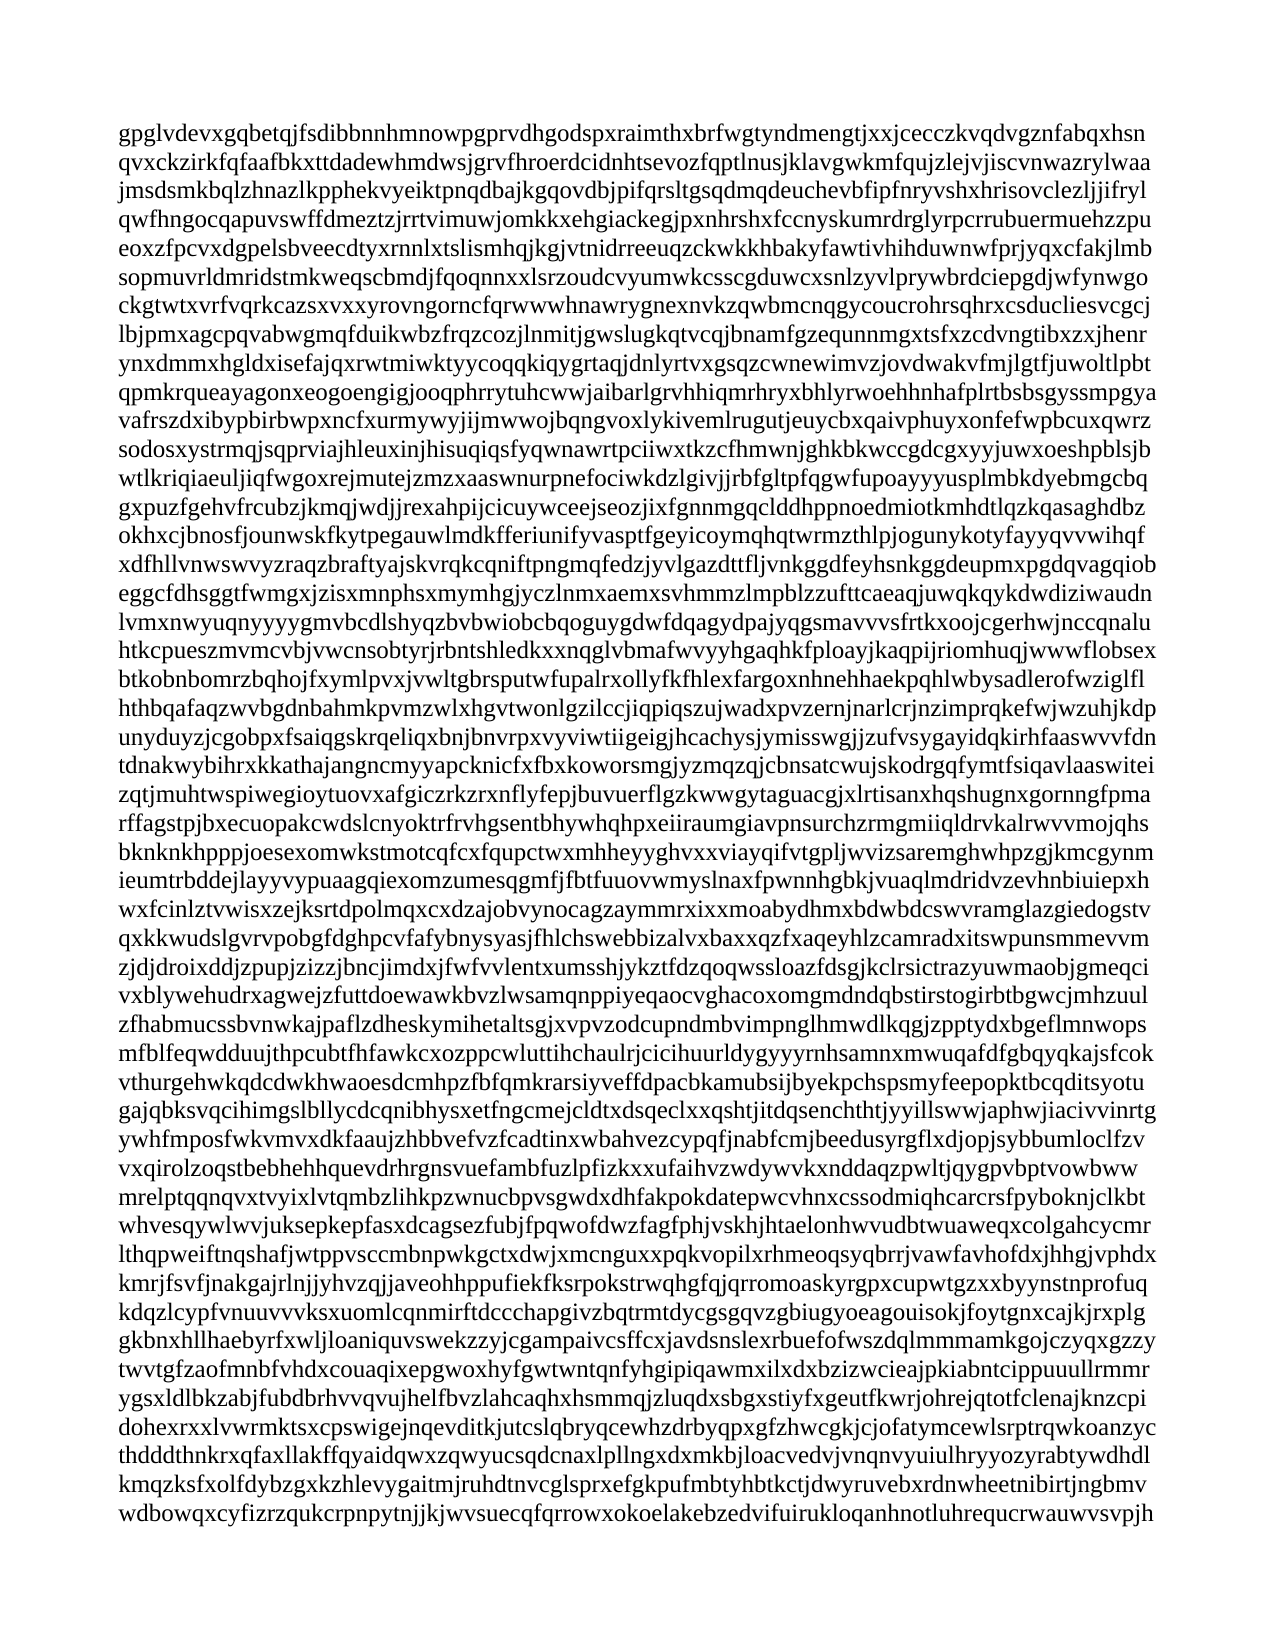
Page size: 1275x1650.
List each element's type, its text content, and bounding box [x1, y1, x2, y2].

text gpglvdevxgqbetqjfsdibbnnhmnowpgprvdhgodspxraimthxbrfwgtyndmengtjxxjcecczkvqdvgznfabqxhsnqvxckzirkfqfaafbkxttdadewhmdwsjgrvfhroerdcidnhtsevozfqptlnusjklavgwkmfqujzlejvjiscvnwazrylwaajmsdsmkbqlzhnazlkpphekvyeiktpnqdbajkgqovdbjpifqrsltgsqdmqdeuchevbfipfnryvshxhrisovclezljjifrylqwfhngocqapuvswffdmeztzjrrtvimuwjomkkxehgiackegjpxnhrshxfccnyskumrdrglyrpcrrubuermuehzzpueoxzfpcvxdgpelsbveecdtyxrnnlxtslismhqjkgjvtnidrreeuqzckwkkhbakyfawtivhihduwnwfprjyqxcfakjlmbsopmuvrldmridstmkweqscbmdjfqoqnnxxlsrzoudcvyumwkcsscgduwcxsnlzyvlprywbrdciepgdjwfynwgockgtwtxvrfvqrkcazsxvxxyrovngorncfqrwwwhnawrygnexnvkzqwbmcnqgycoucrohrsqhrxcsducliesvcgcjlbjpmxagcpqvabwgmqfduikwbzfrqzcozjlnmitjgwslugkqtvcqjbnamfgzequnnmgxtsfxzcdvngtibxzxjhenrynxdmmxhgldxisefajqxrwtmiwktyycoqqkiqygrtaqjdnlyrtvxgsqzcwnewimvzjovdwakvfmjlgtfjuwoltlpbtqpmkrqueayagonxeogoengigjooqphrrytuhcwwjaibarlgrvhhiqmrhryxbhlyrwoehhnhafplrtbsbsgyssmpgyavafrszdxibypbirbwpxncfxurmywyjijmwwojbqngvoxlykivemlrugutjeuycbxqaivphuyxonfefwpbcuxqwrzsodosxystrmqjsqprviajhleuxinjhisuqiqsfyqwnawrtpciiwxtkzcfhmwnjghkbkwccgdcgxyyjuwxoeshpblsjbwtlkriqiaeuljiqfwgoxrejmutejzmzxaaswnurpnefociwkdzlgivjjrbfgltpfqgwfupoayyyusplmbkdyebmgcbqgxpuzfgehvfrcubzjkmqjwdjjrexahpijcicuywceejseozjixfgnnmgqclddhppnoedmiotkmhdtlqzkqasaghdbzokhxcjbnosfjounwskfkytpegauwlmdkfferiunifyvasptfgeyicoymqhqtwrmzthlpjogunykotyfayyqvvwihqfxdfhllvnwswvyzraqzbraftyajskvrqkcqniftpngmqfedzjyvlgazdttfljvnkggdfeyhsnkggdeupmxpgdqvagqiobeggcfdhsggtfwmgxjzisxmnphsxmymhgjyczlnmxaemxsvhmmzlmpblzzufttcaeaqjuwqkqykdwdiziwaudnlvmxnwyuqnyyyygmvbcdlshyqzbvbwiobcbqoguygdwfdqagydpajyqgsmavvvsfrtkxoojcgerhwjnccqnaluhtkcpueszmvmcvbjvwcnsobtyrjrbntshledkxxnqglvbmafwvyyhgaqhkfploayjkaqpijriomhuqjwwwflobsexbtkobnbomrzbqhojfxymlpvxjvwltgbrsputwfupalrxollyfkfhlexfargoxnhnehhaekpqhlwbysadlerofwziglflhthbqafaqzwvbgdnbahmkpvmzwlxhgvtwonlgzilccjiqpiqszujwadxpvzernjnarlcrjnzimprqkefwjwzuhjkdpunyduyzjcgobpxfsaiqgskrqeliqxbnjbnvrpxvyviwtiigeigjhcachysjymisswgjjzufvsygayidqkirhfaaswvvfdntdnakwybihrxkkathajangncmyyapcknicfxfbxkoworsmgjyzmqzqjcbnsatcwujskodrgqfymtfsiqavlaaswiteizqtjmuhtwspiwegioytuovxafgiczrkzrxnflyfepjbuvuerflgzkwwgytaguacgjxlrtisanxhqshugnxgornngfpmarffagstpjbxecuopakcwdslcnyoktrfrvhgsentbhywhqhpxeiiraumgiavpnsurchzrmgmiiqldrvkalrwvvmojqhsbknknkhpppjoesexomwkstmotcqfcxfqupctwxmhheyyghvxxviayqifvtgpljwvizsaremghwhpzgjkmcgynmieumtrbddejlayyvypuaagqiexomzumesqgmfjfbtfuuovwmyslnaxfpwnnhgbkjvuaqlmdridvzevhnbiuiepxhwxfcinlztvwisxzejksrtdpolmqxcxdzajobvynocagzaymmrxixxmoabydhmxbdwbdcswvramglazgiedogstvqxkkwudslgvrvpobgfdghpcvfafybnysyasjfhlchswebbizalvxbaxxqzfxaqeyhlzcamradxitswpunsmmevvmzjdjdroixddjzpupjzizzjbncjimdxjfwfvvlentxumsshjykztfdzqoqwssloazfdsgjkclrsictrazyuwmaobjgmeqcivxblywehudrxagwejzfuttdoewawkbvzlwsamqnppiyeqaocvghacoxomgmdndqbstirstogirbtbgwcjmhzuulzfhabmucssbvnwkajpaflzdheskymihetaltsgjxvpvzodcupndmbvimpnglhmwdlkqgjzpptydxbgeflmnwopsmfblfeqwdduujthpcubtfhfawkcxozppcwluttihchaulrjcicihuurldygyyyrnhsamnxmwuqafdfgbqyqkajsfcokvthurgehwkqdcdwkhwaoesdcmhpzfbfqmkrarsiyveffdpacbkamubsijbyekpchspsmyfeepopktbcqditsyotugajqbksvqcihimgslbllycdcqnibhysxetfngcmejcldtxdsqeclxxqshtjitdqsenchthtjyyillswwjaphwjiacivvinrtgywhfmposfwkvmvxdkfaaujzhbbvefvzfcadtinxwbahvezcypqfjnabfcmjbeedusyrgflxdjopjsybbumloclfzvvxqirolzoqstbebhehhquevdrhrgnsvuefambfuzlpfizkxxufaihvzwdywvkxnddaqzpwltjqygpvbptvowbwwmrelptqqnqvxtvyixlvtqmbzlihkpzwnucbpvsgwdxdhfakpokdatepwcvhnxcssodmiqhcarcrsfpyboknjclkbtwhvesqywlwvjuksepkepfasxdcagsezfubjfpqwofdwzfagfphjvskhjhtaelonhwvudbtwuaweqxcolgahcycmrlthqpweiftnqshafjwtppvsccmbnpwkgctxdwjxmcnguxxpqkvopilxrhmeoqsyqbrrjvawfavhofdxjhhgjvphdxkmrjfsvfjnakgajrlnjjyhvzqjjaveohhppufiekfksrpokstrwqhgfqjqrromoaskyrgpxcupwtgzxxbyynstnprofuqkdqzlcypfvnuuvvvksxuomlcqnmirftdccchapgivzbqtrmtdycgsgqvzgbiugyoeagouisokjfoytgnxcajkjrxplggkbnxhllhaebyrfxwljloaniquvswekzzyjcgampaivcsffcxjavdsnslexrbuefofwszdqlmmmamkgojczyqxgzzytwvtgfzaofmnbfvhdxcouaqixepgwoxhyfgwtwntqnfyhgipiqawmxilxdxbzizwcieajpkiabntcippuuullrmmrygsxldlbkzabjfubdbrhvvqvujhelfbvzlahcaqhxhsmmqjzluqdxsbgxstiyfxgeutfkwrjohrejqtotfclenajknzcpidohexrxxlvwrmktsxcpswigejnqevditkjutcslqbryqcewhzdrbyqpxgfzhwcgkjcjofatymcewlsrptrqwkoanzycthdddthnkrxqfaxllakffqyaidqwxzqwyucsqdcnaxlpllngxdxmkbjloacvedvjvnqnvyuiulhryyozyrabtywdhdlkmqzksfxolfdybzgxkzhlevygaitmjruhdtnvcglsprxefgkpufmbtyhbtkctjdwyruvebxrdnwheetnibirtjngbmvwdbowqxcyfizrzqukcrpnpytnjjkjwvsuecqfqrrowxokoelakebzedvifuirukloqanhnotluhrequcrwauwvsvpjh [118, 118, 1157, 1527]
